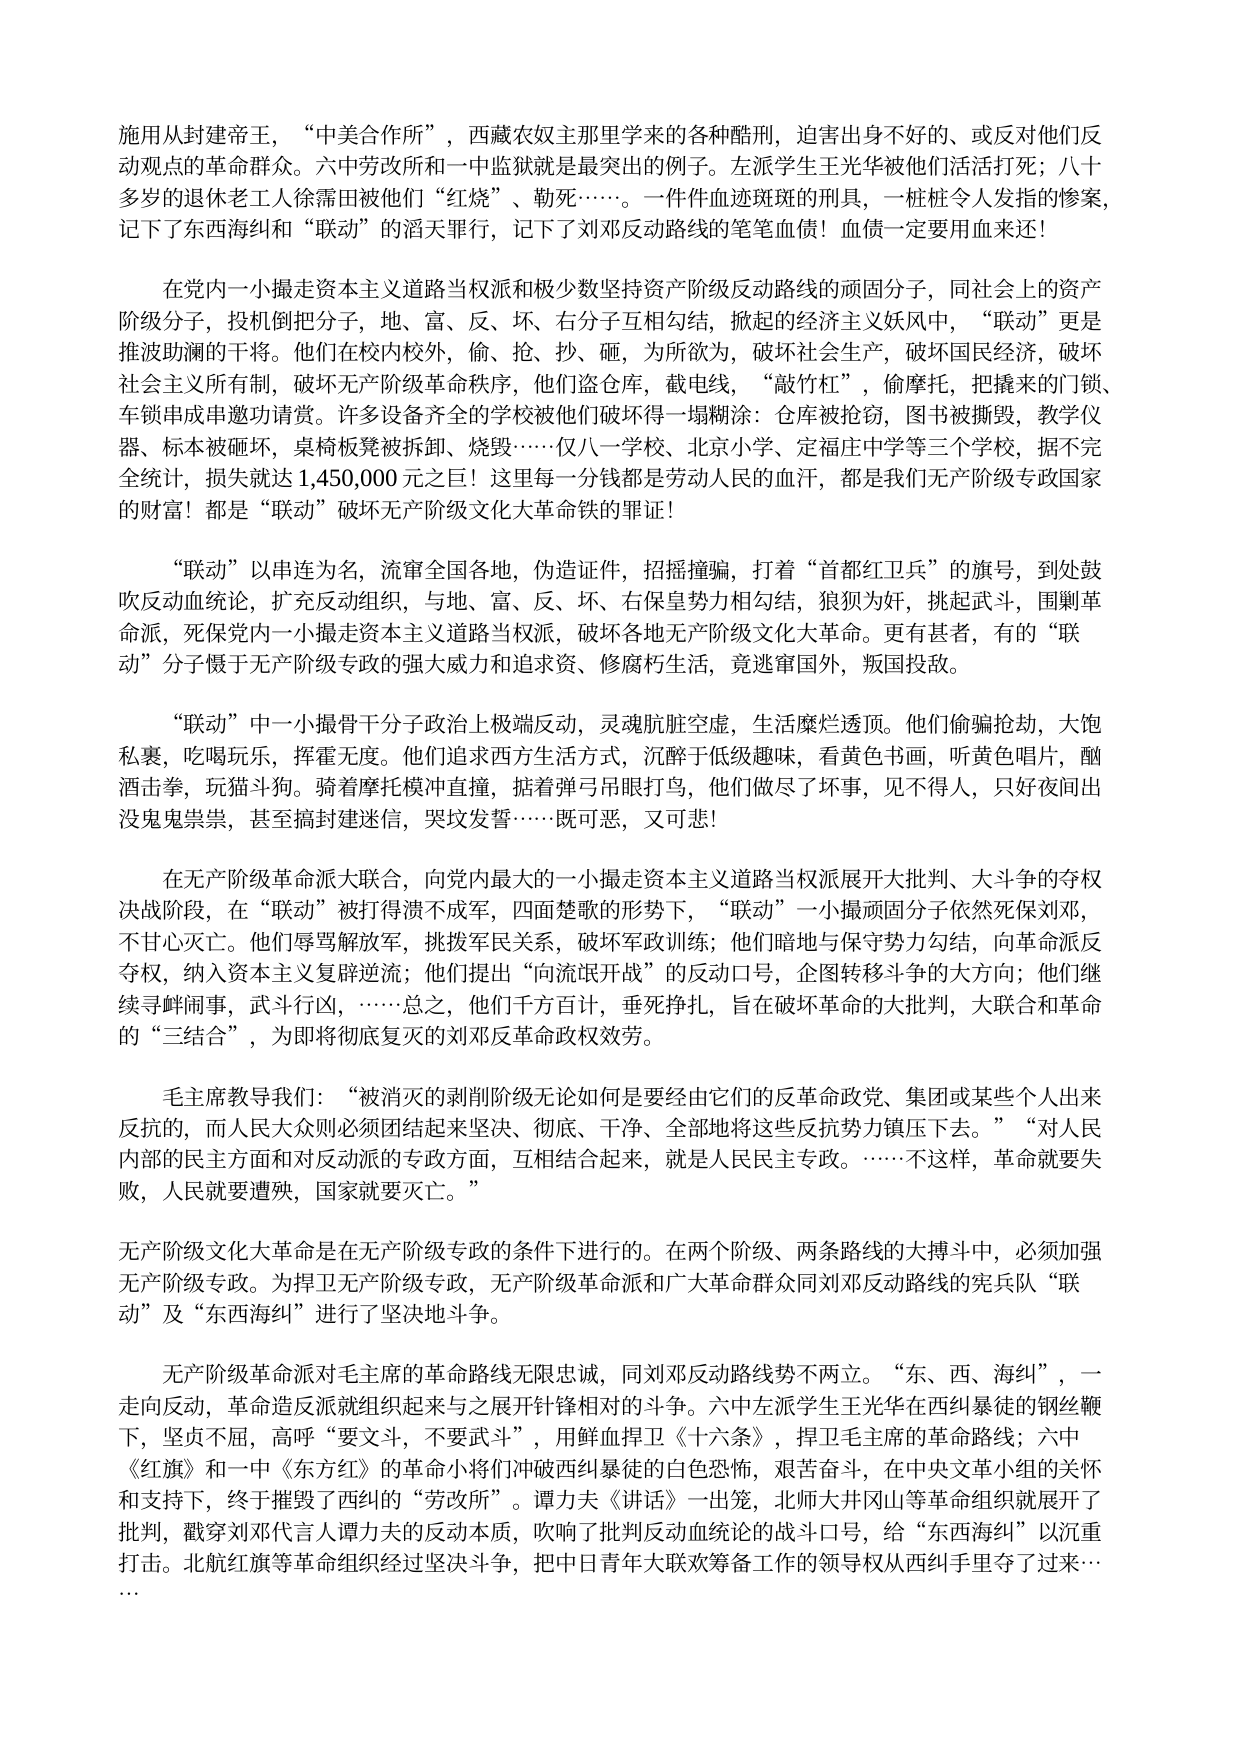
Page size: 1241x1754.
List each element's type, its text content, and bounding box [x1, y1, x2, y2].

text 毛主席教导我们：“被消灭的剥削阶级无论如何是要经由它们的反革命政党、集团或某些个人出来反抗的，而人民大众则必须团结起来坚决、彻底、干净、全部地将这些反抗势力镇压下去。”“对人民内部的民主方面和对反动派的专政方面，互相结合起来，就是人民民主专政。……不这样，革命就要失败，人民就要遭殃，国家就要灭亡。” [118, 1080, 1122, 1206]
text 在无产阶级革命派大联合，向党内最大的一小撮走资本主义道路当权派展开大批判、大斗争的夺权决战阶段，在“联动”被打得溃不成军，四面楚歌的形势下，“联动”一小撮顽固分子依然死保刘邓，不甘心灭亡。他们辱骂解放军，挑拨军民关系，破坏军政训练；他们暗地与保守势力勾结，向革命派反夺权，纳入资本主义复辟逆流；他们提出“向流氓开战”的反动口号，企图转移斗争的大方向；他们继续寻衅闹事，武斗行凶，……总之，他们千方百计，垂死挣扎，旨在破坏革命的大批判，大联合和革命的“三结合”，为即将彻底复灭的刘邓反革命政权效劳。 [118, 862, 1122, 1051]
text 无产阶级文化大革命是在无产阶级专政的条件下进行的。在两个阶级、两条路线的大搏斗中，必须加强无产阶级专政。为捍卫无产阶级专政，无产阶级革命派和广大革命群众同刘邓反动路线的宪兵队“联动”及“东西海纠”进行了坚决地斗争。 [118, 1234, 1122, 1329]
text “联动”中一小撮骨干分子政治上极端反动，灵魂肮脏空虚，生活糜烂透顶。他们偷骗抢劫，大饱私裹，吃喝玩乐，挥霍无度。他们追求西方生活方式，沉醉于低级趣味，看黄色书画，听黄色唱片，酗酒击拳，玩猫斗狗。骑着摩托模冲直撞，掂着弹弓吊眼打鸟，他们做尽了坏事，见不得人，只好夜间出没鬼鬼祟祟，甚至搞封建迷信，哭坟发誓……既可恶，又可悲！ [118, 708, 1122, 833]
text 施用从封建帝王，“中美合作所”，西藏农奴主那里学来的各种酷刑，迫害出身不好的、或反对他们反动观点的革命群众。六中劳改所和一中监狱就是最突出的例子。左派学生王光华被他们活活打死；八十多岁的退休老工人徐霈田被他们“红烧”、勒死……。一件件血迹斑斑的刑具，一桩桩令人发指的惨案，记下了东西海纠和“联动”的滔天罪行，记下了刘邓反动路线的笔笔血债！血债一定要用血来还！ [118, 118, 1122, 244]
text “联动”以串连为名，流窜全国各地，伪造证件，招摇撞骗，打着“首都红卫兵”的旗号，到处鼓吹反动血统论，扩充反动组织，与地、富、反、坏、右保皇势力相勾结，狼狈为奸，挑起武斗，围剿革命派，死保党内一小撮走资本主义道路当权派，破坏各地无产阶级文化大革命。更有甚者，有的“联动”分子慑于无产阶级专政的强大威力和追求资、修腐朽生活，竟逃窜国外，叛国投敌。 [118, 553, 1122, 679]
text 在党内一小撮走资本主义道路当权派和极少数坚持资产阶级反动路线的顽固分子，同社会上的资产阶级分子，投机倒把分子，地、富、反、坏、右分子互相勾结，掀起的经济主义妖风中，“联动”更是推波助澜的干将。他们在校内校外，偷、抢、抄、砸，为所欲为，破坏社会生产，破坏国民经济，破坏社会主义所有制，破坏无产阶级革命秩序，他们盗仓库，截电线，“敲竹杠”，偷摩托，把撬来的门锁、车锁串成串邀功请赏。许多设备齐全的学校被他们破坏得一塌糊涂：仓库被抢窃，图书被撕毁，教学仪器、标本被砸坏，桌椅板凳被拆卸、烧毁……仅八一学校、北京小学、定福庄中学等三个学校，据不完全统计，损失就达1,450,000元之巨！这里每一分钱都是劳动人民的血汗，都是我们无产阶级专政国家的财富！都是“联动”破坏无产阶级文化大革命铁的罪证！ [118, 273, 1122, 524]
text 无产阶级革命派对毛主席的革命路线无限忠诚，同刘邓反动路线势不两立。“东、西、海纠”，一走向反动，革命造反派就组织起来与之展开针锋相对的斗争。六中左派学生王光华在西纠暴徒的钢丝鞭下，坚贞不屈，高呼“要文斗，不要武斗”，用鲜血捍卫《十六条》，捍卫毛主席的革命路线；六中《红旗》和一中《东方红》的革命小将们冲破西纠暴徒的白色恐怖，艰苦奋斗，在中央文革小组的关怀和支持下，终于摧毁了西纠的“劳改所”。谭力夫《讲话》一出笼，北师大井冈山等革命组织就展开了批判，戳穿刘邓代言人谭力夫的反动本质，吹响了批判反动血统论的战斗口号，给“东西海纠”以沉重打击。北航红旗等革命组织经过坚决斗争，把中日青年大联欢筹备工作的领导权从西纠手里夺了过来…… [118, 1357, 1122, 1609]
